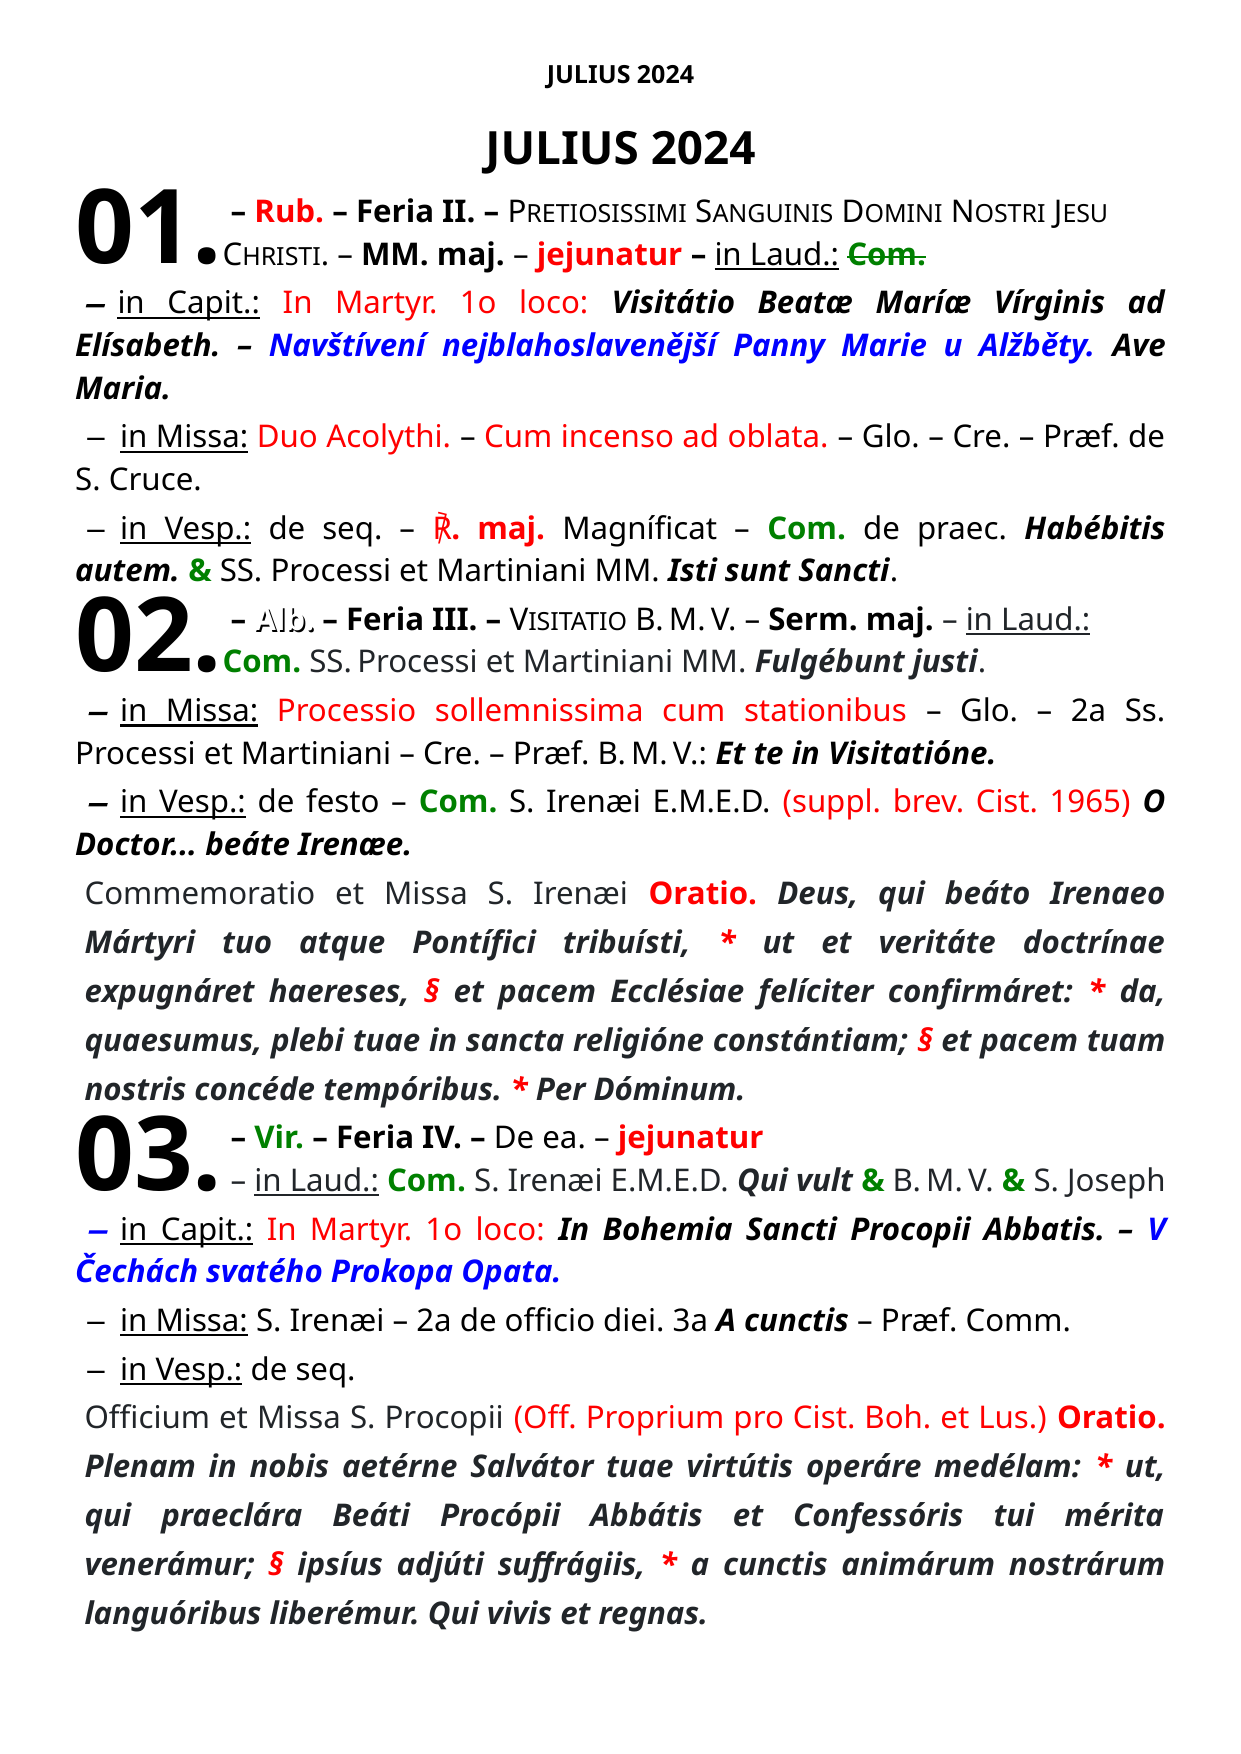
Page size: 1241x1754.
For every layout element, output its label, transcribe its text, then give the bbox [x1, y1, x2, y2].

list in Capit.: In Martyr. 1o loco: Visitátio Beatæ Maríæ Vírginis ad Elísabeth. – Navštívení nejblahoslavenější Panny Marie u Alžběty. Ave Maria. [75, 281, 1166, 408]
title JULIUS 2024 [75, 115, 1166, 177]
text 03. – Vir. – Feria IV. – De ea. – jejunatur – in Laud.: Com. S. Irenæi E.M.E.D. Qui vult & B. M. V. & S. Joseph [75, 1115, 1166, 1201]
list Officium et Missa S. Procopii (Off. Proprium pro Cist. Boh. et Lus.) Oratio. Plenam in nobis aetérne Salvátor tuae virtútis operáre medélam: * ut, qui praeclára Beáti Procópii Abbátis et Confessóris tui mérita venerámur; § ipsíus adjúti suffrágiis, * a cunctis animárum nostrárum languóribus liberémur. Qui vivis et regnas. [84, 1395, 1166, 1634]
list in Missa: S. Irenæi – 2a de officio diei. 3a A cunctis – Præf. Comm. [75, 1298, 1166, 1341]
list in Missa: Duo Acolythi. – Cum incenso ad oblata. – Glo. – Cre. – Præf. de S. Cruce. [75, 414, 1166, 499]
list in Vesp.: de seq. [75, 1347, 1166, 1389]
list in Vesp.: de festo – Com. S. Irenæi E.M.E.D. (suppl. brev. Cist. 1965) O Doctor... beáte Irenæe. [75, 779, 1166, 864]
list in Capit.: In Martyr. 1o loco: In Bohemia Sancti Procopii Abbatis. – V Čechách svatého Prokopa Opata. [75, 1207, 1166, 1292]
text 02. – Alb. – Feria III. – Visitatio B. M. V. – Serm. maj. – in Laud.: Com. SS. Processi et Martiniani MM. Fulgébunt justi. [75, 597, 1166, 682]
text 01. – Rub. – Feria II. – Pretiosissimi Sanguinis Domini Nostri Jesu Christi. – MM. maj. – jejunatur – in Laud.: Com. [75, 189, 1166, 274]
list Commemoratio et Missa S. Irenæi Oratio. Deus, qui beáto Irenaeo Mártyri tuo atque Pontífici tribuísti, * ut et veritáte doctrínae expugnáret haereses, § et pacem Ecclésiae felíciter confirmáret: * da, quaesumus, plebi tuae in sancta religióne constántiam; § et pacem tuam nostris concéde tempóribus. * Per Dóminum. [84, 871, 1166, 1109]
list in Missa: Processio sollemnissima cum stationibus – Glo. – 2a Ss. Processi et Martiniani – Cre. – Præf. B. M. V.: Et te in Visitatióne. [75, 688, 1166, 773]
list in Vesp.: de seq. – ℟. maj. Magníficat – Com. de praec. Habébitis autem. & SS. Processi et Martiniani MM. Isti sunt Sancti. [75, 506, 1166, 591]
